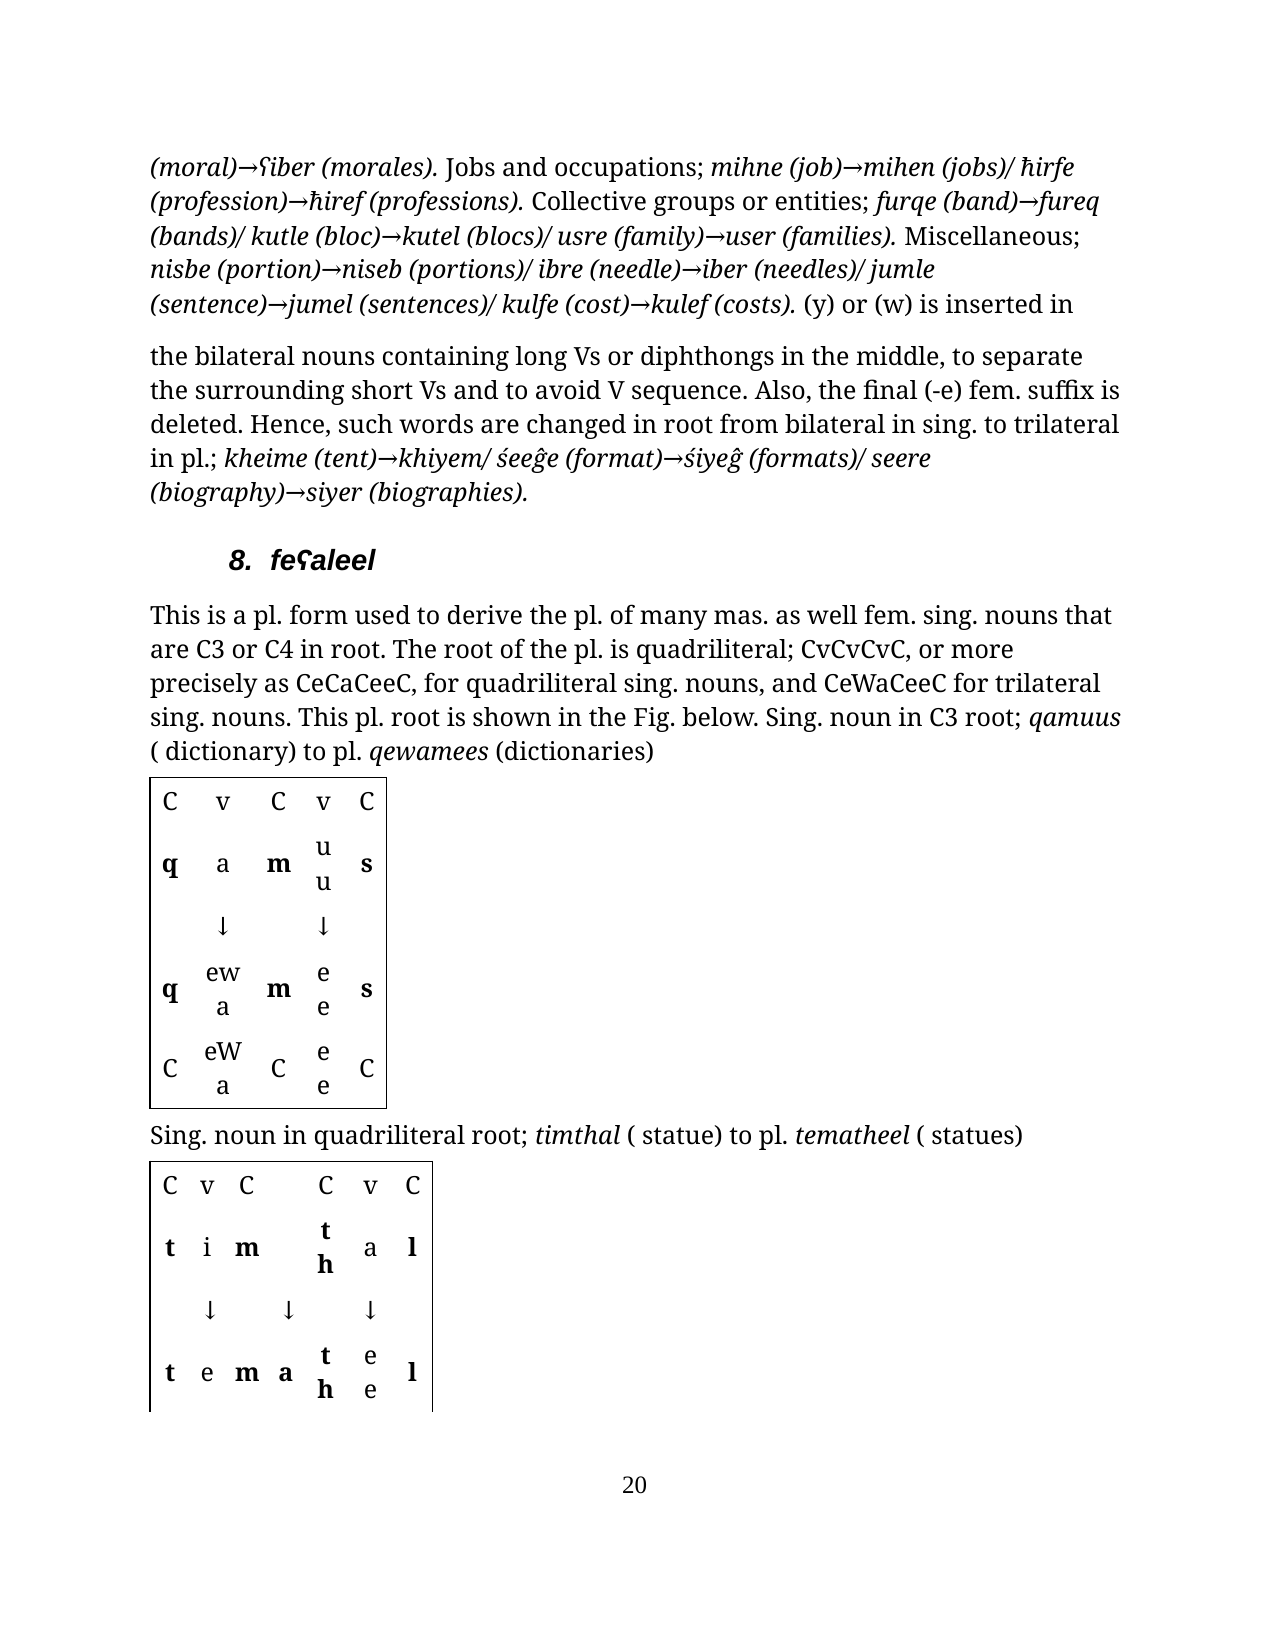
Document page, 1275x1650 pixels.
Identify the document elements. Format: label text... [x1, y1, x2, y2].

table_cell [303, 1287, 348, 1332]
table_cell [268, 1207, 303, 1287]
table_header v [348, 1162, 393, 1207]
table_cell l [393, 1207, 432, 1287]
table_cell ↓ [300, 903, 347, 948]
table_cell ee [348, 1332, 393, 1412]
table_cell [347, 903, 386, 948]
table_header C [393, 1162, 432, 1207]
table_cell q [151, 823, 189, 903]
table_cell a [189, 823, 256, 903]
table_header C [225, 1162, 268, 1207]
table_cell ↓ [268, 1287, 303, 1332]
table_cell th [303, 1207, 348, 1287]
table_cell t [151, 1207, 189, 1287]
table_cell C [151, 1028, 189, 1108]
table_header C [347, 778, 386, 823]
table_cell q [151, 949, 189, 1028]
table_cell ↓ [189, 1287, 224, 1332]
table_cell ewa [189, 949, 256, 1028]
table_cell s [347, 823, 386, 903]
text Sing. noun in quadriliteral root; timthal ( statue) to pl. tematheel ( statues) [150, 1118, 1125, 1152]
table_header C [256, 778, 300, 823]
text This is a pl. form used to derive the pl. of many mas. as well fem. sing. nouns that are C3 or C4 in root. The root of the pl. is quadriliteral; CvCvCvC, or more precisely as CeCaCeeC, for quadriliteral sing. nouns, and CeWaCeeC for trilateral sing. nouns. This pl. root is shown in the Fig. below. Sing. noun in C3 root; qamuus ( dictionary) to pl. qewamees (dictionaries) [150, 597, 1125, 768]
table_cell s [347, 949, 386, 1028]
table_cell th [303, 1332, 348, 1412]
table_cell C [347, 1028, 386, 1108]
table_cell [151, 903, 189, 948]
table_header v [189, 1162, 224, 1207]
table_cell [225, 1287, 268, 1332]
text (moral)→ʕiber (morales). Jobs and occupations; mihne (job)→mihen (jobs)/ ħirfe (profession)→ħiref (professions). Collective groups or entities; furqe (band)→fureq (bands)/ kutle (bloc)→kutel (blocs)/ usre (family)→user (families). Miscellaneous; nisbe (portion)→niseb (portions)/ ibre (needle)→iber (needles)/ jumle (sentence)→jumel (sentences)/ kulfe (cost)→kulef (costs). (y) or (w) is inserted in [150, 150, 1125, 320]
table_cell eWa [189, 1028, 256, 1108]
table_header C [303, 1162, 348, 1207]
subtitle feʕaleel [228, 542, 1125, 576]
table_cell ↓ [348, 1287, 393, 1332]
table_header C [151, 1162, 189, 1207]
table_cell a [268, 1332, 303, 1412]
table_cell [256, 903, 300, 948]
table_cell m [225, 1332, 268, 1412]
table_cell C [256, 1028, 300, 1108]
table_cell m [225, 1207, 268, 1287]
table_cell t [151, 1332, 189, 1412]
table_cell a [348, 1207, 393, 1287]
text the bilateral nouns containing long Vs or diphthongs in the middle, to separate the surrounding short Vs and to avoid V sequence. Also, the final (-e) fem. suffix is deleted. Hence, such words are changed in root from bilateral in sing. to trilateral in pl.; kheime (tent)→khiyem/ śeeĝe (format)→śiyeĝ (formats)/ seere (biography)→siyer (biographies). [150, 338, 1125, 508]
table_cell e [189, 1332, 224, 1412]
table_cell i [189, 1207, 224, 1287]
table_cell m [256, 823, 300, 903]
table_cell ↓ [189, 903, 256, 948]
table_cell uu [300, 823, 347, 903]
table_cell m [256, 949, 300, 1028]
table_header v [300, 778, 347, 823]
table_cell [393, 1287, 432, 1332]
table_cell ee [300, 949, 347, 1028]
table_header v [189, 778, 256, 823]
table_cell ee [300, 1028, 347, 1108]
table_header [268, 1162, 303, 1207]
table_cell l [393, 1332, 432, 1412]
table_header C [151, 778, 189, 823]
table_cell [151, 1287, 189, 1332]
